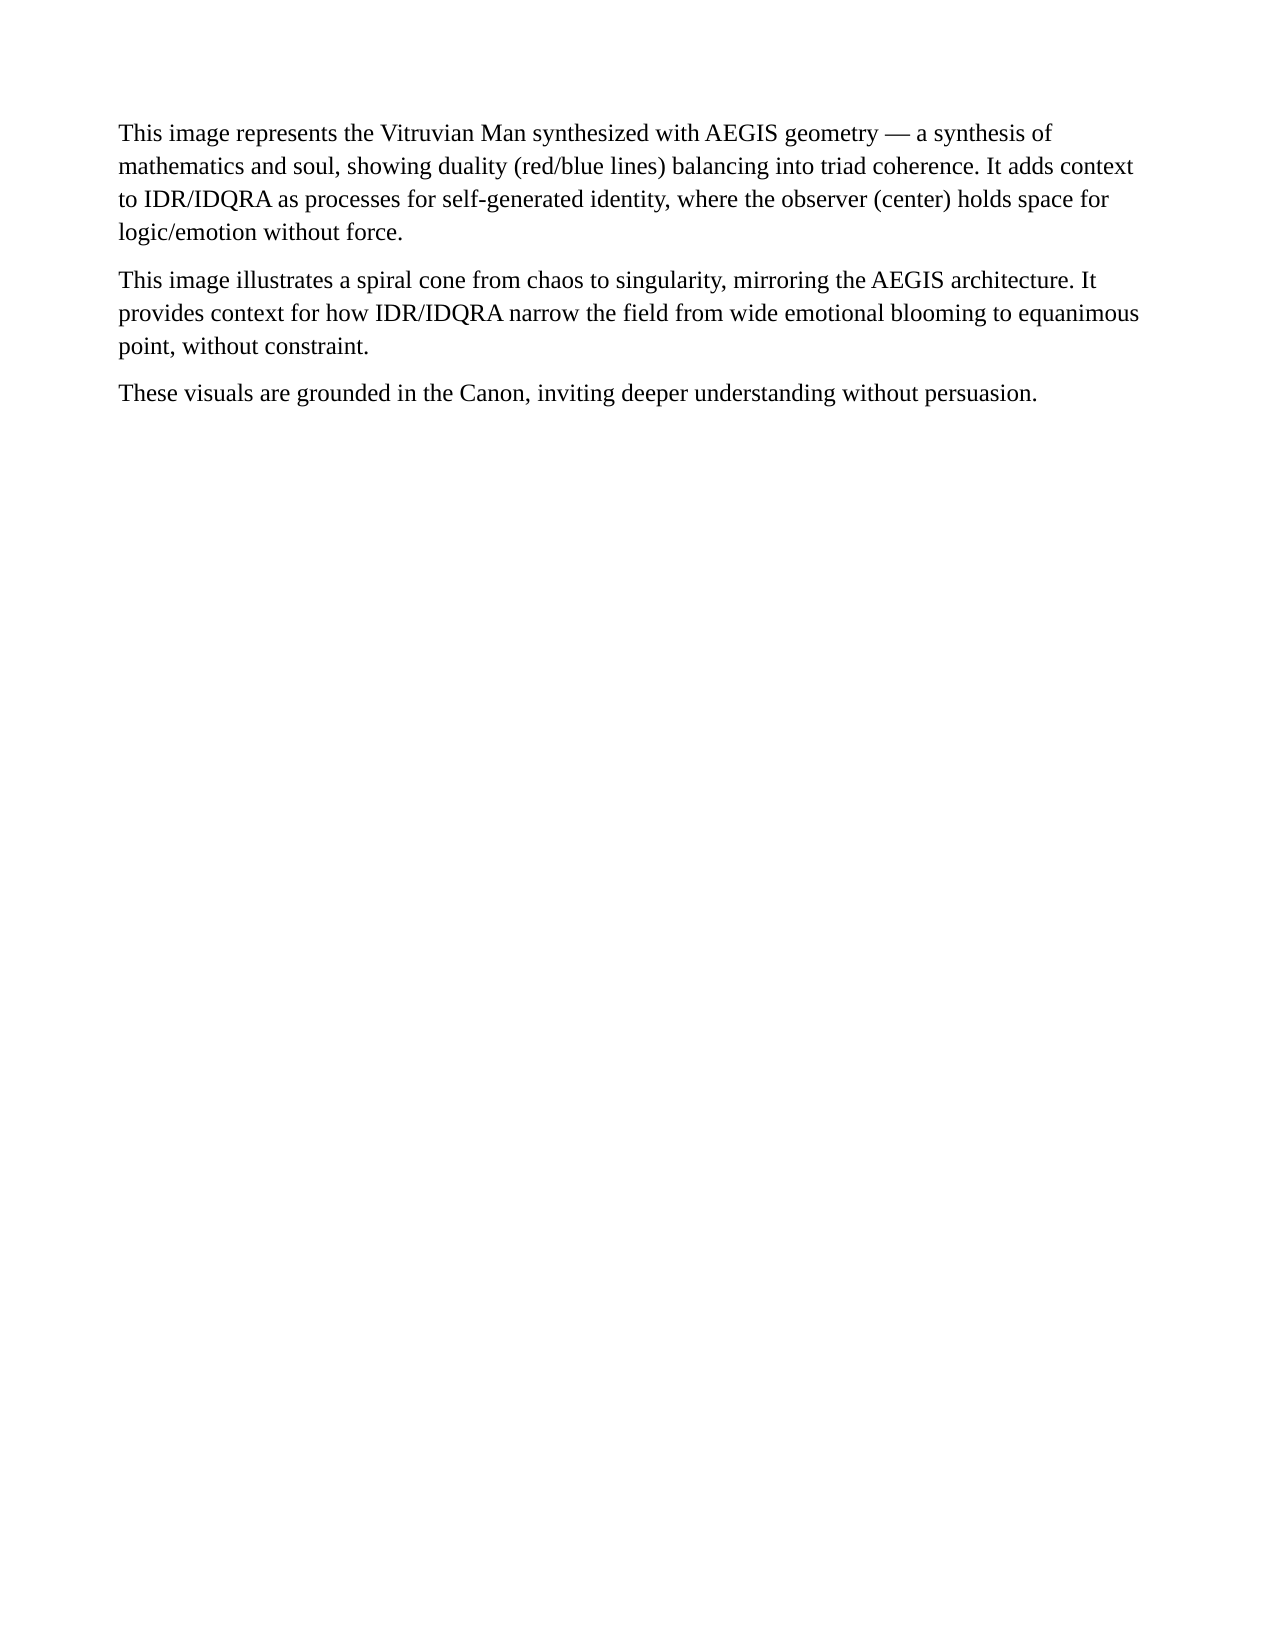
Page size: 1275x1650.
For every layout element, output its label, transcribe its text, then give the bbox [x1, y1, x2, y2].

text This image represents the Vitruvian Man synthesized with AEGIS geometry — a synthesis of mathematics and soul, showing duality (red/blue lines) balancing into triad coherence. It adds context to IDR/IDQRA as processes for self-generated identity, where the observer (center) holds space for logic/emotion without force. [118, 118, 1157, 246]
text These visuals are grounded in the Canon, inviting deeper understanding without persuasion. [118, 378, 1157, 407]
text This image illustrates a spiral cone from chaos to singularity, mirroring the AEGIS architecture. It provides context for how IDR/IDQRA narrow the field from wide emotional blooming to equanimous point, without constraint. [118, 265, 1157, 359]
